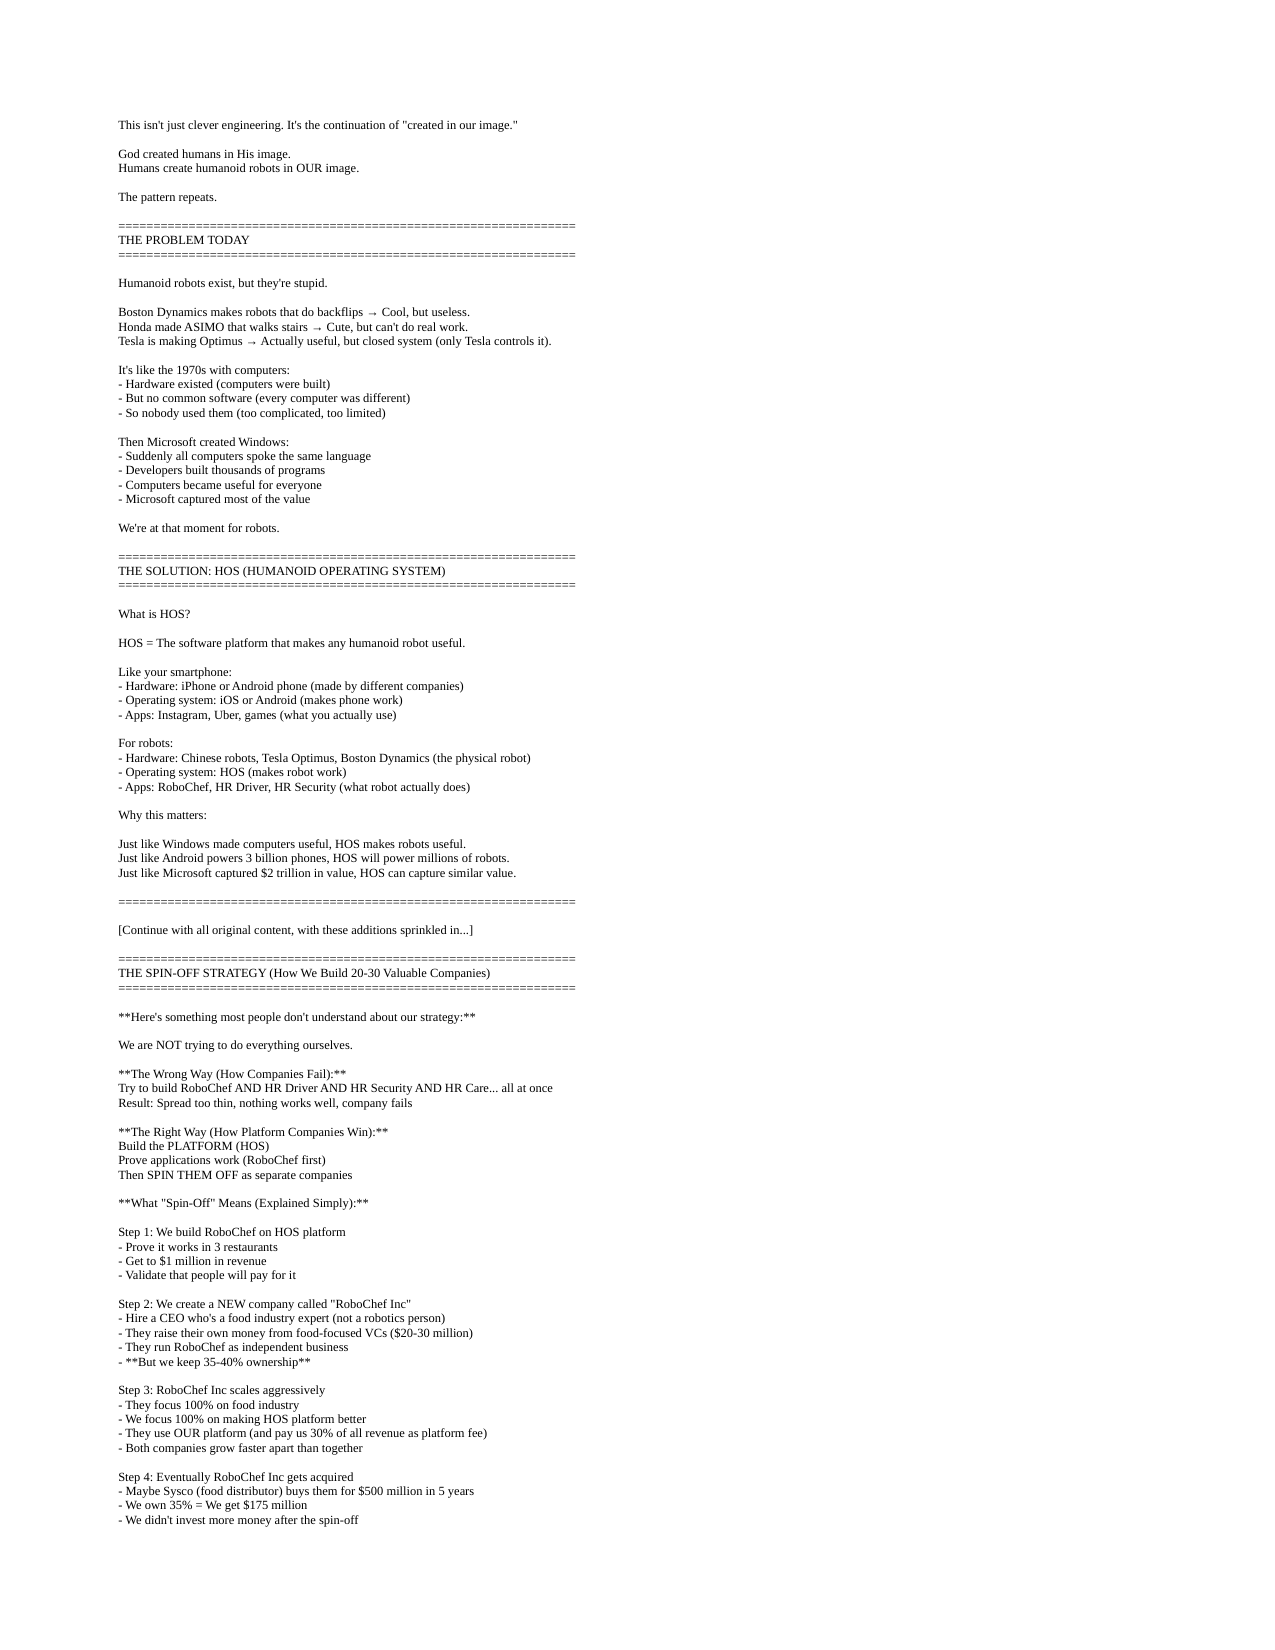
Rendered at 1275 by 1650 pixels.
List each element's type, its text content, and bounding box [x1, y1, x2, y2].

text This isn't just clever engineering. It's the continuation of "created in our image." [118, 118, 1157, 132]
text - Developers built thousands of programs [118, 463, 1157, 477]
text Try to build RoboChef AND HR Driver AND HR Security AND HR Care... all at once [118, 1081, 1157, 1096]
text THE SOLUTION: HOS (HUMANOID OPERATING SYSTEM) [118, 564, 1157, 578]
text - They use OUR platform (and pay us 30% of all revenue as platform fee) [118, 1426, 1157, 1441]
text Just like Windows made computers useful, HOS makes robots useful. [118, 837, 1157, 851]
text - Both companies grow faster apart than together [118, 1441, 1157, 1455]
text We're at that moment for robots. [118, 521, 1157, 535]
text Tesla is making Optimus → Actually useful, but closed system (only Tesla controls it). [118, 334, 1157, 348]
text Like your smartphone: [118, 664, 1157, 679]
text - Hire a CEO who's a food industry expert (not a robotics person) [118, 1311, 1157, 1326]
text - Apps: RoboChef, HR Driver, HR Security (what robot actually does) [118, 779, 1157, 794]
text - We didn't invest more money after the spin-off [118, 1512, 1157, 1527]
text - Microsoft captured most of the value [118, 492, 1157, 506]
text Result: Spread too thin, nothing works well, company fails [118, 1096, 1157, 1110]
text - Hardware existed (computers were built) [118, 377, 1157, 391]
text - Hardware: iPhone or Android phone (made by different companies) [118, 679, 1157, 693]
text Humanoid robots exist, but they're stupid. [118, 276, 1157, 291]
text Just like Android powers 3 billion phones, HOS will power millions of robots. [118, 851, 1157, 866]
text - Validate that people will pay for it [118, 1268, 1157, 1282]
text Then SPIN THEM OFF as separate companies [118, 1167, 1157, 1182]
text ================================================================= [118, 219, 1157, 233]
text ================================================================= [118, 952, 1157, 966]
text ================================================================= [118, 894, 1157, 909]
text HOS = The software platform that makes any humanoid robot useful. [118, 636, 1157, 650]
text - Operating system: HOS (makes robot work) [118, 765, 1157, 779]
text - So nobody used them (too complicated, too limited) [118, 406, 1157, 420]
text - We own 35% = We get $175 million [118, 1498, 1157, 1512]
text **Here's something most people don't understand about our strategy:** [118, 1009, 1157, 1024]
text - Hardware: Chinese robots, Tesla Optimus, Boston Dynamics (the physical robot) [118, 751, 1157, 765]
text The pattern repeats. 🔄 [118, 190, 1157, 204]
text Humans create humanoid robots in OUR image. [118, 161, 1157, 176]
text Step 1: We build RoboChef on HOS platform [118, 1225, 1157, 1239]
text **The Wrong Way (How Companies Fail):** [118, 1067, 1157, 1081]
text - They run RoboChef as independent business [118, 1340, 1157, 1354]
text - We focus 100% on making HOS platform better [118, 1412, 1157, 1426]
text Build the PLATFORM (HOS) [118, 1139, 1157, 1153]
text Step 2: We create a NEW company called "RoboChef Inc" [118, 1297, 1157, 1311]
text - **But we keep 35-40% ownership** [118, 1354, 1157, 1369]
text - Maybe Sysco (food distributor) buys them for $500 million in 5 years [118, 1484, 1157, 1498]
text Step 3: RoboChef Inc scales aggressively [118, 1383, 1157, 1397]
text **What "Spin-Off" Means (Explained Simply):** [118, 1196, 1157, 1211]
text - Computers became useful for everyone [118, 477, 1157, 492]
text - They focus 100% on food industry [118, 1397, 1157, 1412]
text ================================================================= [118, 549, 1157, 564]
text Step 4: Eventually RoboChef Inc gets acquired [118, 1469, 1157, 1484]
text ================================================================= [118, 578, 1157, 592]
text THE PROBLEM TODAY [118, 233, 1157, 247]
text Boston Dynamics makes robots that do backflips → Cool, but useless. [118, 305, 1157, 319]
text - Apps: Instagram, Uber, games (what you actually use) [118, 707, 1157, 722]
text ================================================================= [118, 247, 1157, 262]
text It's like the 1970s with computers: [118, 362, 1157, 377]
text [Continue with all original content, with these additions sprinkled in...] [118, 923, 1157, 937]
text Prove applications work (RoboChef first) [118, 1153, 1157, 1167]
text Honda made ASIMO that walks stairs → Cute, but can't do real work. [118, 319, 1157, 334]
text Then Microsoft created Windows: [118, 434, 1157, 449]
text ================================================================= [118, 981, 1157, 995]
text **The Right Way (How Platform Companies Win):** [118, 1124, 1157, 1139]
text - They raise their own money from food-focused VCs ($20-30 million) [118, 1326, 1157, 1340]
text THE SPIN-OFF STRATEGY (How We Build 20-30 Valuable Companies) [118, 966, 1157, 981]
text - Prove it works in 3 restaurants [118, 1239, 1157, 1254]
text What is HOS? [118, 607, 1157, 621]
text We are NOT trying to do everything ourselves. [118, 1038, 1157, 1052]
text For robots: [118, 736, 1157, 751]
text Just like Microsoft captured $2 trillion in value, HOS can capture similar value. [118, 866, 1157, 880]
text - Get to $1 million in revenue [118, 1254, 1157, 1268]
text - But no common software (every computer was different) [118, 391, 1157, 406]
text Why this matters: [118, 808, 1157, 822]
text - Operating system: iOS or Android (makes phone work) [118, 693, 1157, 707]
text God created humans in His image. [118, 147, 1157, 161]
text - Suddenly all computers spoke the same language [118, 449, 1157, 463]
